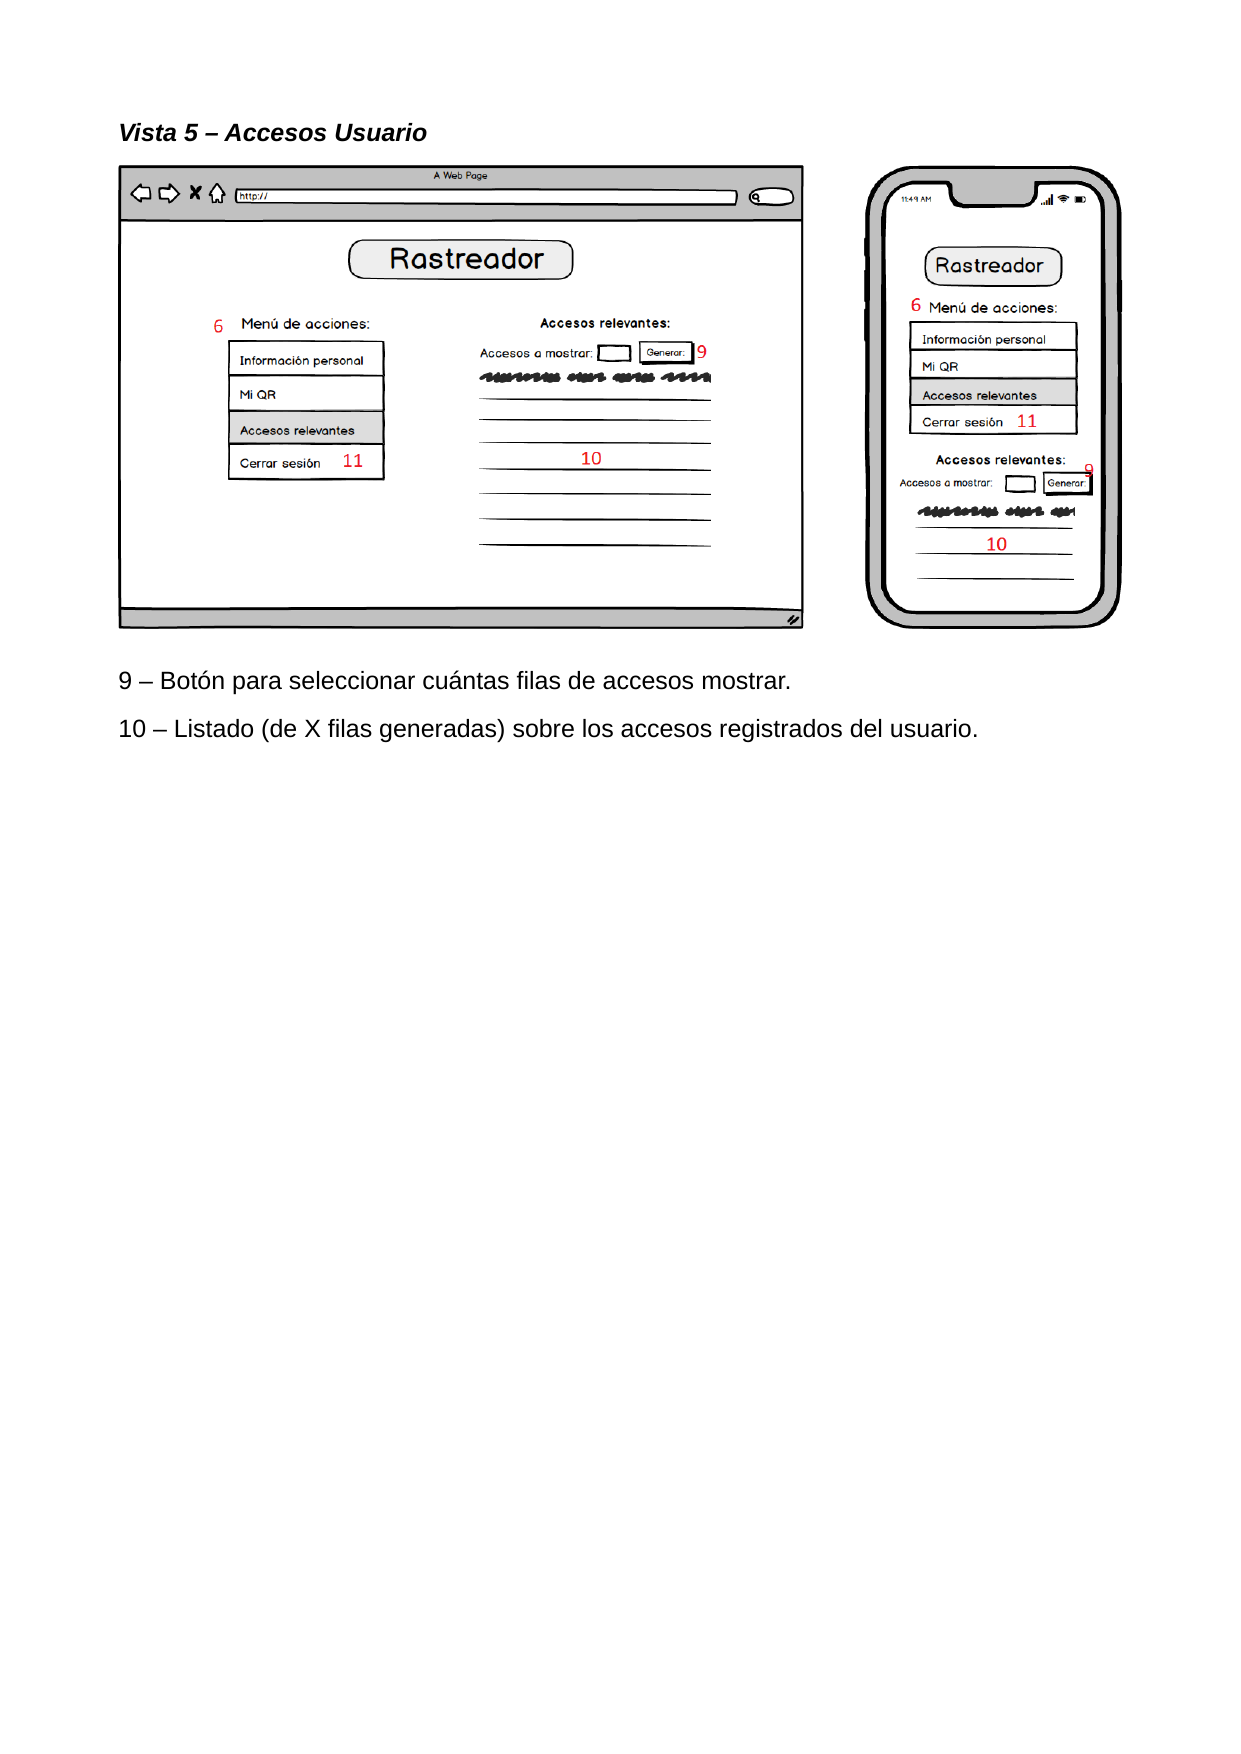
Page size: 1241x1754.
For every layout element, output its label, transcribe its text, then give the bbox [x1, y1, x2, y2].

picture [118, 165, 1123, 629]
text 10 – Listado (de X filas generadas) sobre los accesos registrados del usuario. [118, 714, 1122, 743]
text 9 – Botón para seleccionar cuántas filas de accesos mostrar. [118, 629, 1122, 695]
text Vista 5 – Accesos Usuario [118, 118, 1122, 147]
